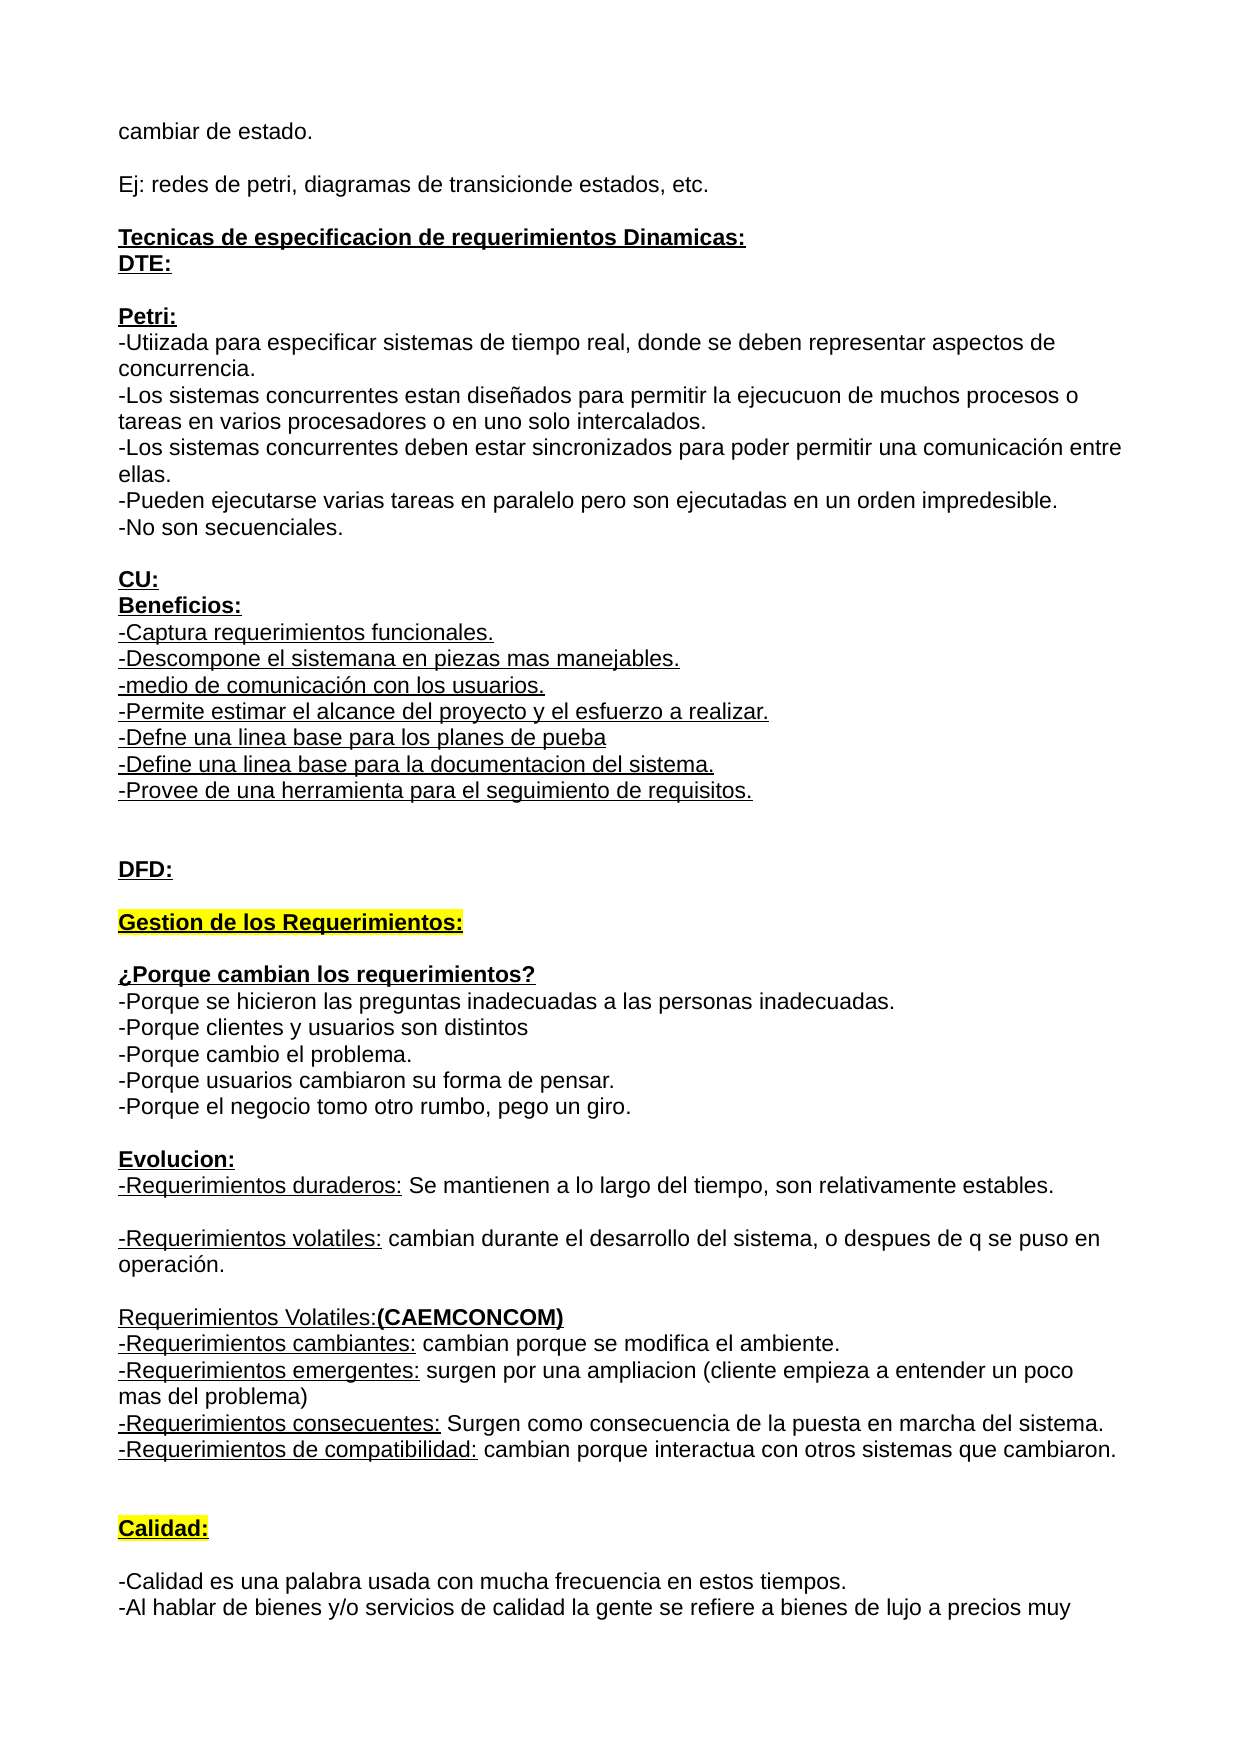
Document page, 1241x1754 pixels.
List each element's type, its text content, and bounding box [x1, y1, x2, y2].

text -Pueden ejecutarse varias tareas en paralelo pero son ejecutadas en un orden impredesible. [118, 487, 1122, 513]
text -Defne una linea base para los planes de pueba [118, 724, 1122, 751]
text Calidad: [118, 1515, 1122, 1541]
text -Porque se hicieron las preguntas inadecuadas a las personas inadecuadas. [118, 988, 1122, 1014]
text -Porque el negocio tomo otro rumbo, pego un giro. [118, 1093, 1122, 1119]
text -Define una linea base para la documentacion del sistema. [118, 751, 1122, 777]
text -Los sistemas concurrentes deben estar sincronizados para poder permitir una comunicación entre ellas. [118, 434, 1122, 487]
text -medio de comunicación con los usuarios. [118, 672, 1122, 698]
text Evolucion: [118, 1146, 1122, 1172]
text -Descompone el sistemana en piezas mas manejables. [118, 645, 1122, 672]
text -Calidad es una palabra usada con mucha frecuencia en estos tiempos. [118, 1568, 1122, 1594]
text Petri: [118, 303, 1122, 329]
text Ej: redes de petri, diagramas de transicionde estados, etc. [118, 171, 1122, 197]
text -Utiizada para especificar sistemas de tiempo real, donde se deben representar aspectos de concurrencia. [118, 329, 1122, 382]
text -Porque usuarios cambiaron su forma de pensar. [118, 1067, 1122, 1093]
text -Los sistemas concurrentes estan diseñados para permitir la ejecucuon de muchos procesos o tareas en varios procesadores o en uno solo intercalados. [118, 382, 1122, 434]
text CU: [118, 566, 1122, 592]
text -Requerimientos de compatibilidad: cambian porque interactua con otros sistemas que cambiaron. [118, 1436, 1122, 1462]
text -Requerimientos cambiantes: cambian porque se modifica el ambiente. [118, 1330, 1122, 1357]
text -Requerimientos consecuentes: Surgen como consecuencia de la puesta en marcha del sistema. [118, 1409, 1122, 1436]
text Tecnicas de especificacion de requerimientos Dinamicas: [118, 223, 1122, 250]
text -Al hablar de bienes y/o servicios de calidad la gente se refiere a bienes de lujo a precios muy [118, 1594, 1122, 1620]
text -No son secuenciales. [118, 513, 1122, 540]
text -Requerimientos duraderos: Se mantienen a lo largo del tiempo, son relativamente estables. [118, 1172, 1122, 1199]
text DFD: [118, 856, 1122, 882]
text -Porque clientes y usuarios son distintos [118, 1014, 1122, 1041]
text -Requerimientos volatiles: cambian durante el desarrollo del sistema, o despues de q se puso en operación. [118, 1225, 1122, 1278]
text cambiar de estado. [118, 118, 1122, 144]
text -Captura requerimientos funcionales. [118, 619, 1122, 645]
text -Porque cambio el problema. [118, 1041, 1122, 1067]
text Gestion de los Requerimientos: [118, 909, 1122, 935]
text -Provee de una herramienta para el seguimiento de requisitos. [118, 777, 1122, 803]
text Beneficios: [118, 592, 1122, 619]
text DTE: [118, 250, 1122, 276]
text Requerimientos Volatiles:(CAEMCONCOM) [118, 1304, 1122, 1330]
text -Permite estimar el alcance del proyecto y el esfuerzo a realizar. [118, 698, 1122, 724]
text ¿Porque cambian los requerimientos? [118, 961, 1122, 988]
text -Requerimientos emergentes: surgen por una ampliacion (cliente empieza a entender un poco mas del problema) [118, 1357, 1122, 1409]
